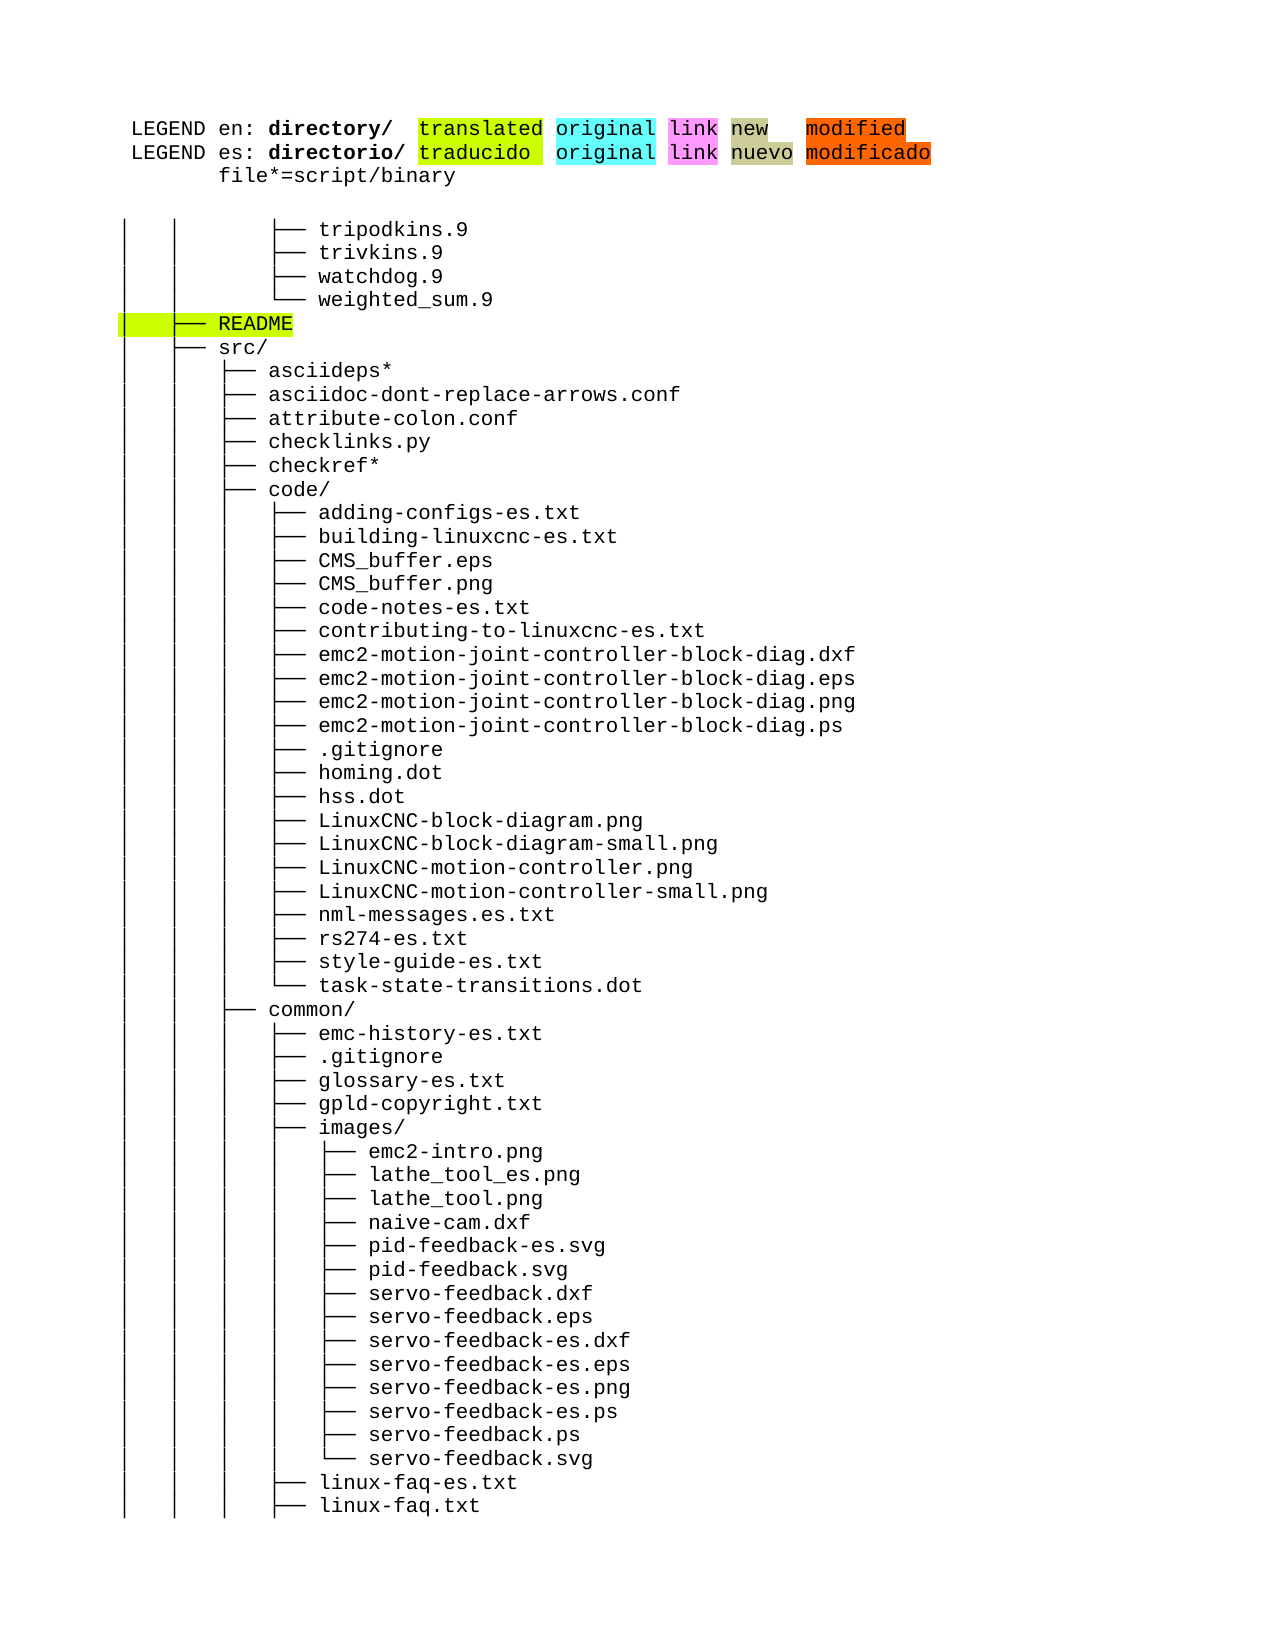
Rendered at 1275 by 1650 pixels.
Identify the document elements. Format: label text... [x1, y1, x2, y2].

text │ │ │ ├── glossary-es.txt [125, 1070, 174, 1093]
text │ │ │ │ ├── emc2-intro.png [125, 1141, 174, 1164]
text │ │ │ │ ├── emc2-intro.png [325, 1141, 1157, 1164]
text │ │ │ │ ├── servo-feedback-es.ps [125, 1401, 174, 1424]
text │ │ ├── common/ [175, 999, 224, 1022]
text │ │ │ │ ├── servo-feedback-es.eps [118, 1353, 1157, 1377]
text │ │ │ ├── CMS_buffer.eps [118, 549, 1157, 573]
text │ │ │ ├── images/ [118, 1117, 1157, 1141]
text │ │ │ ├── .gitignore [118, 1046, 1157, 1070]
text │ │ │ │ ├── servo-feedback.dxf [175, 1283, 224, 1306]
text │ │ ├── common/ [125, 999, 174, 1022]
text │ │ │ ├── hss.dot [118, 786, 1157, 810]
text │ │ │ ├── LinuxCNC-motion-controller-small.png [275, 881, 1157, 904]
text │ ├── src/ [175, 337, 1157, 360]
text │ │ │ ├── building-linuxcnc-es.txt [125, 526, 174, 549]
text │ │ │ ├── rs274-es.txt [225, 928, 274, 952]
text │ │ │ ├── rs274-es.txt [125, 928, 174, 952]
text │ │ │ ├── rs274-es.txt [175, 928, 224, 952]
text │ │ │ │ ├── servo-feedback-es.ps [325, 1401, 1157, 1424]
text │ │ │ │ ├── servo-feedback-es.dxf [225, 1330, 274, 1353]
text │ │ ├── asciidoc-dont-replace-arrows.conf [118, 384, 1157, 408]
text │ │ ├── checkref* [118, 455, 1157, 479]
text │ │ │ ├── glossary-es.txt [175, 1070, 224, 1093]
text │ │ │ ├── LinuxCNC-block-diagram.png [225, 810, 274, 833]
text │ │ │ ├── adding-configs-es.txt [118, 502, 1157, 526]
text │ │ │ │ ├── naive-cam.dxf [275, 1212, 324, 1235]
text │ │ ├── code/ [125, 479, 174, 502]
text │ │ ├── attribute-colon.conf [225, 408, 1157, 431]
text │ │ │ ├── LinuxCNC-motion-controller.png [118, 857, 1157, 881]
text │ │ │ │ ├── servo-feedback-es.dxf [175, 1330, 224, 1353]
text │ │ │ │ ├── servo-feedback.eps [118, 1306, 1157, 1330]
text │ │ ├── watchdog.9 [275, 266, 1157, 289]
text │ │ │ ├── LinuxCNC-block-diagram.png [275, 810, 1157, 833]
text │ │ │ ├── LinuxCNC-block-diagram-small.png [118, 833, 1157, 857]
text │ │ │ │ ├── servo-feedback-es.dxf [125, 1330, 174, 1353]
text │ │ │ │ ├── servo-feedback-es.dxf [325, 1330, 1157, 1353]
text │ │ │ ├── emc2-motion-joint-controller-block-diag.eps [225, 668, 274, 691]
text │ │ │ ├── emc2-motion-joint-controller-block-diag.eps [175, 668, 224, 691]
text │ │ │ │ ├── servo-feedback-es.ps [275, 1401, 324, 1424]
text │ │ │ ├── code-notes-es.txt [125, 597, 174, 621]
text │ │ │ ├── building-linuxcnc-es.txt [175, 526, 224, 549]
text │ │ │ │ ├── pid-feedback.svg [118, 1259, 1157, 1283]
text │ │ │ │ ├── lathe_tool.png [118, 1188, 1157, 1212]
text │ ├── README [118, 313, 1157, 337]
text │ │ ├── attribute-colon.conf [175, 408, 224, 431]
text │ │ │ ├── emc2-motion-joint-controller-block-diag.ps [118, 715, 1157, 739]
text │ │ │ ├── LinuxCNC-block-diagram.png [125, 810, 174, 833]
text │ │ │ ├── linux-faq-es.txt [225, 1472, 274, 1495]
text │ │ │ ├── LinuxCNC-block-diagram.png [175, 810, 224, 833]
text │ │ │ │ ├── emc2-intro.png [275, 1141, 324, 1164]
text │ │ │ │ ├── servo-feedback.dxf [275, 1283, 324, 1306]
text │ │ ├── tripodkins.9 [118, 218, 1157, 242]
text │ │ │ │ ├── servo-feedback-es.dxf [275, 1330, 324, 1353]
text │ │ ├── asciideps* [118, 360, 1157, 384]
text │ │ └── weighted_sum.9 [118, 289, 1157, 313]
text │ │ │ ├── building-linuxcnc-es.txt [275, 526, 1157, 549]
text │ │ │ ├── code-notes-es.txt [275, 597, 1157, 621]
text │ │ ├── code/ [175, 479, 224, 502]
text │ │ │ ├── homing.dot [118, 762, 1157, 786]
text │ │ │ ├── building-linuxcnc-es.txt [225, 526, 274, 549]
text │ │ │ ├── contributing-to-linuxcnc-es.txt [118, 621, 1157, 644]
text │ │ │ ├── .gitignore [125, 739, 174, 762]
text │ │ │ ├── .gitignore [275, 739, 1157, 762]
text │ │ ├── attribute-colon.conf [125, 408, 174, 431]
text │ │ ├── trivkins.9 [118, 242, 1157, 266]
text │ │ │ │ ├── servo-feedback-es.png [118, 1377, 1157, 1401]
text │ │ │ ├── .gitignore [225, 739, 274, 762]
text │ │ │ │ ├── naive-cam.dxf [325, 1212, 1157, 1235]
text │ │ │ │ ├── emc2-intro.png [225, 1141, 274, 1164]
text │ │ │ ├── LinuxCNC-motion-controller-small.png [175, 881, 224, 904]
text │ │ │ ├── emc2-motion-joint-controller-block-diag.png [118, 691, 1157, 715]
text │ │ │ ├── glossary-es.txt [225, 1070, 274, 1093]
text │ │ │ ├── rs274-es.txt [275, 928, 1157, 952]
text │ │ │ │ ├── lathe_tool_es.png [118, 1164, 1157, 1188]
text │ │ │ ├── style-guide-es.txt [118, 952, 1157, 975]
text │ │ │ ├── glossary-es.txt [275, 1070, 1157, 1093]
text │ │ │ ├── LinuxCNC-motion-controller-small.png [125, 881, 174, 904]
text │ │ │ │ ├── servo-feedback.dxf [225, 1283, 274, 1306]
text │ │ │ ├── gpld-copyright.txt [118, 1093, 1157, 1117]
text │ │ │ ├── linux-faq-es.txt [175, 1472, 224, 1495]
text │ │ │ │ ├── emc2-intro.png [175, 1141, 224, 1164]
text │ │ │ ├── LinuxCNC-motion-controller-small.png [225, 881, 274, 904]
text │ │ │ │ ├── naive-cam.dxf [175, 1212, 224, 1235]
text │ │ │ ├── code-notes-es.txt [175, 597, 224, 621]
text │ │ │ └── task-state-transitions.dot [118, 975, 1157, 999]
text │ │ │ │ ├── servo-feedback-es.ps [175, 1401, 224, 1424]
text │ │ │ ├── emc2-motion-joint-controller-block-diag.dxf [118, 644, 1157, 668]
text │ │ │ ├── .gitignore [175, 739, 224, 762]
text │ │ │ │ └── servo-feedback.svg [118, 1448, 1157, 1472]
text │ │ │ │ ├── servo-feedback.dxf [325, 1283, 1157, 1306]
text │ │ ├── code/ [225, 479, 1157, 502]
text │ │ │ │ ├── naive-cam.dxf [225, 1212, 274, 1235]
text │ │ │ │ ├── servo-feedback.ps [118, 1424, 1157, 1448]
text │ │ │ ├── nml-messages.es.txt [118, 904, 1157, 928]
text │ │ │ ├── emc2-motion-joint-controller-block-diag.eps [275, 668, 1157, 691]
text │ ├── src/ [125, 337, 174, 360]
text │ │ │ │ ├── servo-feedback.dxf [125, 1283, 174, 1306]
text │ │ │ ├── linux-faq.txt [118, 1495, 1157, 1519]
text │ │ ├── watchdog.9 [125, 266, 174, 289]
text │ │ │ ├── emc2-motion-joint-controller-block-diag.eps [125, 668, 174, 691]
text │ │ ├── common/ [225, 999, 1157, 1022]
text │ │ │ │ ├── naive-cam.dxf [125, 1212, 174, 1235]
text │ │ ├── watchdog.9 [175, 266, 274, 289]
text │ │ │ ├── linux-faq-es.txt [125, 1472, 174, 1495]
text │ │ ├── checklinks.py [118, 431, 1157, 455]
text │ │ │ ├── code-notes-es.txt [225, 597, 274, 621]
text │ │ │ ├── CMS_buffer.png [118, 573, 1157, 597]
text │ │ │ │ ├── pid-feedback-es.svg [118, 1235, 1157, 1259]
text │ │ │ ├── emc-history-es.txt [118, 1022, 1157, 1046]
text │ │ │ ├── linux-faq-es.txt [275, 1472, 1157, 1495]
text │ │ │ │ ├── servo-feedback-es.ps [225, 1401, 274, 1424]
